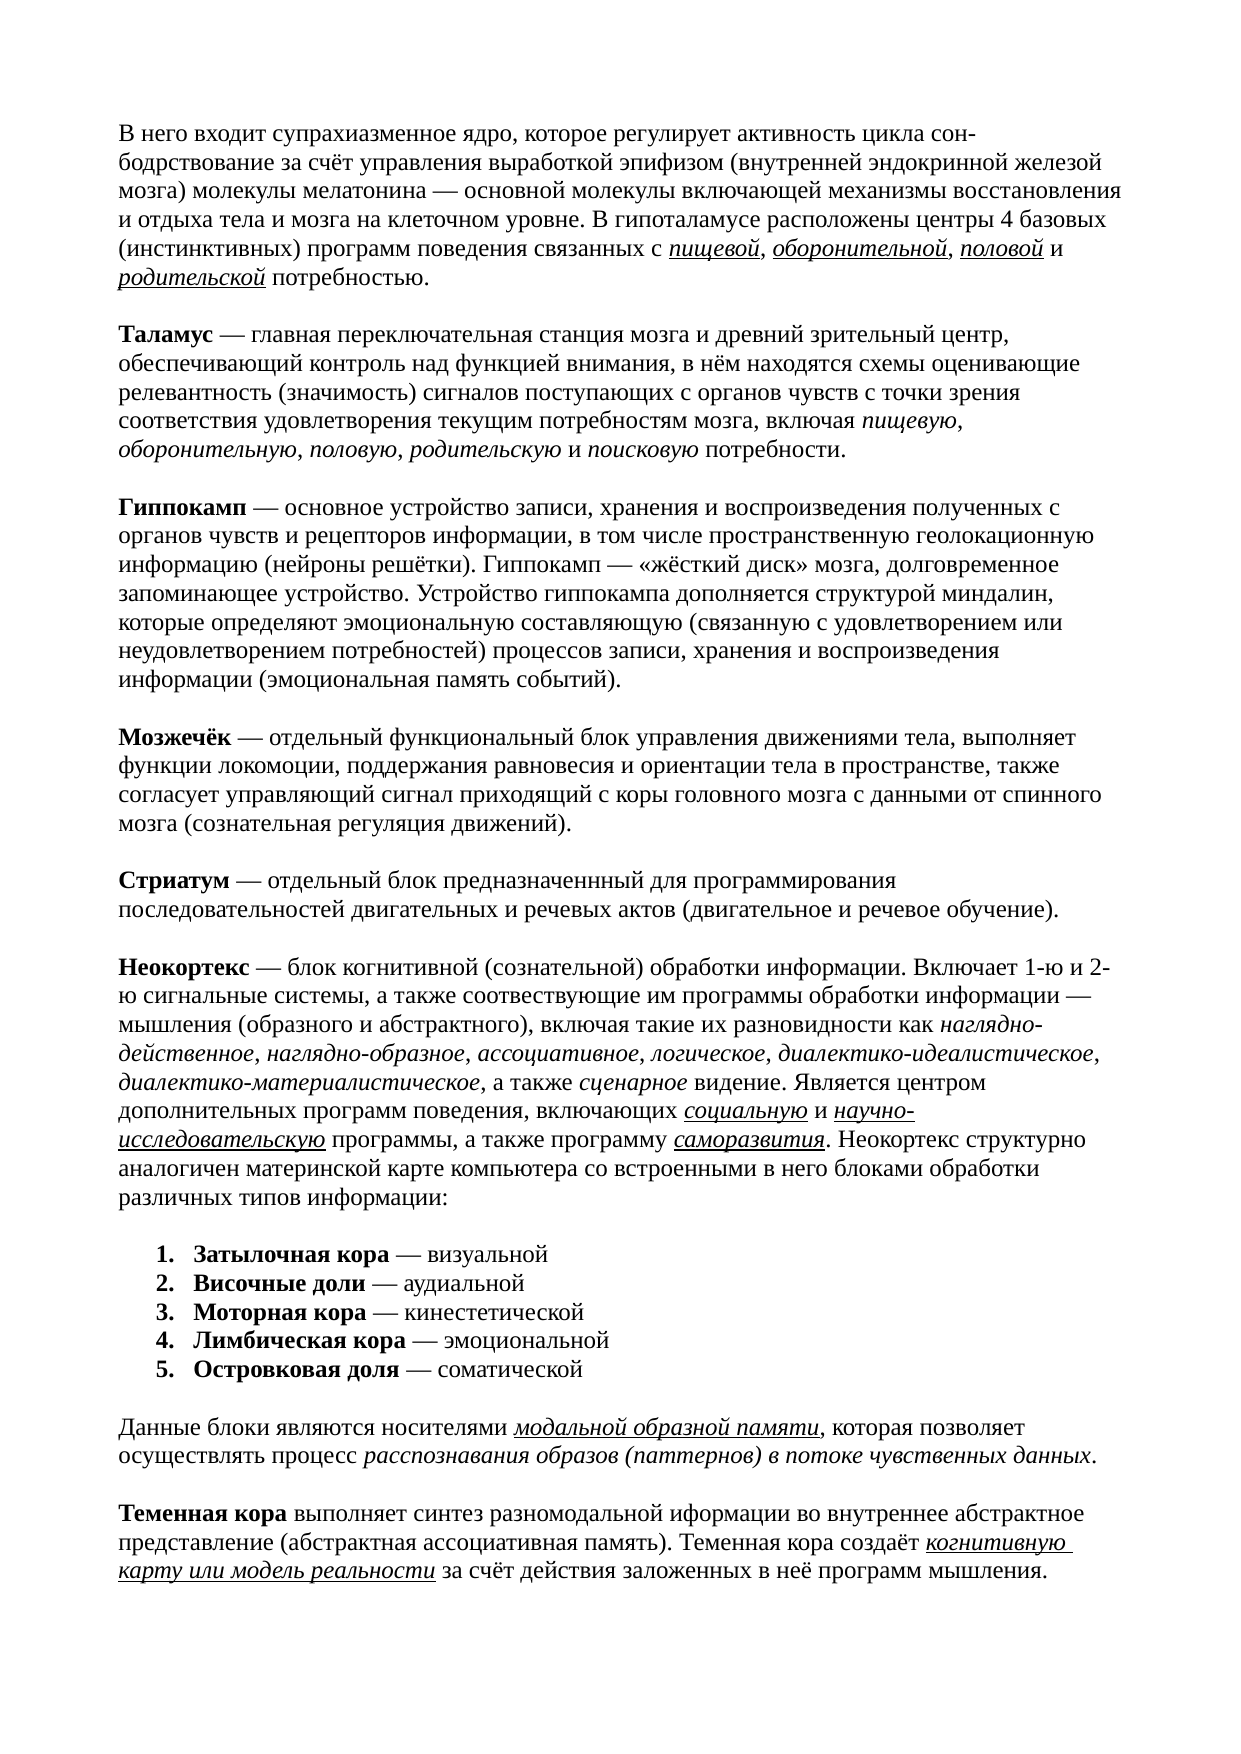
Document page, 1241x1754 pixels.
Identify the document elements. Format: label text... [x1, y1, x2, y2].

text Мозжечёк — отдельный функциональный блок управления движениями тела, выполняет функции локомоции, поддержания равновесия и ориентации тела в пространстве, также согласует управляющий сигнал приходящий с коры головного мозга с данными от спинного мозга (сознательная регуляция движений). [118, 722, 1122, 837]
list Островковая доля — соматической [156, 1354, 1122, 1383]
list Затылочная кора — визуальной [156, 1239, 1122, 1268]
text Теменная кора выполняет синтез разномодальной иформации во внутреннее абстрактное представление (абстрактная ассоциативная память). Теменная кора создаёт когнитивную карту или модель реальности за счёт действия заложенных в неё программ мышления. [118, 1498, 1122, 1584]
list Височные доли — аудиальной [156, 1268, 1122, 1297]
text Гиппокамп — основное устройство записи, хранения и воспроизведения полученных с органов чувств и рецепторов информации, в том числе пространственную геолокационную информацию (нейроны решётки). Гиппокамп — «жёсткий диск» мозга, долговременное запоминающее устройство. Устройство гиппокампа дополняется структурой миндалин, которые определяют эмоциональную составляющую (связанную с удовлетворением или неудовлетворением потребностей) процессов записи, хранения и воспроизведения информации (эмоциональная память событий). [118, 492, 1122, 693]
text Стриатум — отдельный блок предназначеннный для программирования последовательностей двигательных и речевых актов (двигательное и речевое обучение). [118, 866, 1122, 923]
text В него входит супрахиазменное ядро, которое регулирует активность цикла сон-бодрствование за счёт управления выработкой эпифизом (внутренней эндокринной железой мозга) молекулы мелатонина — основной молекулы включающей механизмы восстановления и отдыха тела и мозга на клеточном уровне. В гипоталамусе расположены центры 4 базовых (инстинктивных) программ поведения связанных с пищевой, оборонительной, половой и родительской потребностью. [118, 118, 1122, 291]
list Моторная кора — кинестетической [156, 1297, 1122, 1326]
list Лимбическая кора — эмоциональной [156, 1326, 1122, 1354]
text Таламус — главная переключательная станция мозга и древний зрительный центр, обеспечивающий контроль над функцией внимания, в нём находятся схемы оценивающие релевантность (значимость) сигналов поступающих с органов чувств с точки зрения соответствия удовлетворения текущим потребностям мозга, включая пищевую, оборонительную, половую, родительскую и поисковую потребности. [118, 319, 1122, 463]
text Неокортекс — блок когнитивной (сознательной) обработки информации. Включает 1-ю и 2-ю сигнальные системы, а также соотвествующие им программы обработки информации —мышления (образного и абстрактного), включая такие их разновидности как наглядно-действенное, наглядно-образное, ассоциативное, логическое, диалектико-идеалистическое, диалектико-материалистическое, а также сценарное видение. Является центром дополнительных программ поведения, включающих социальную и научно-исследовательскую программы, а также программу саморазвития. Неокортекс структурно аналогичен материнской карте компьютера со встроенными в него блоками обработки различных типов информации: [118, 952, 1122, 1211]
text Данные блоки являются носителями модальной образной памяти, которая позволяет осуществлять процесс расспознавания образов (паттернов) в потоке чувственных данных. [118, 1412, 1122, 1469]
